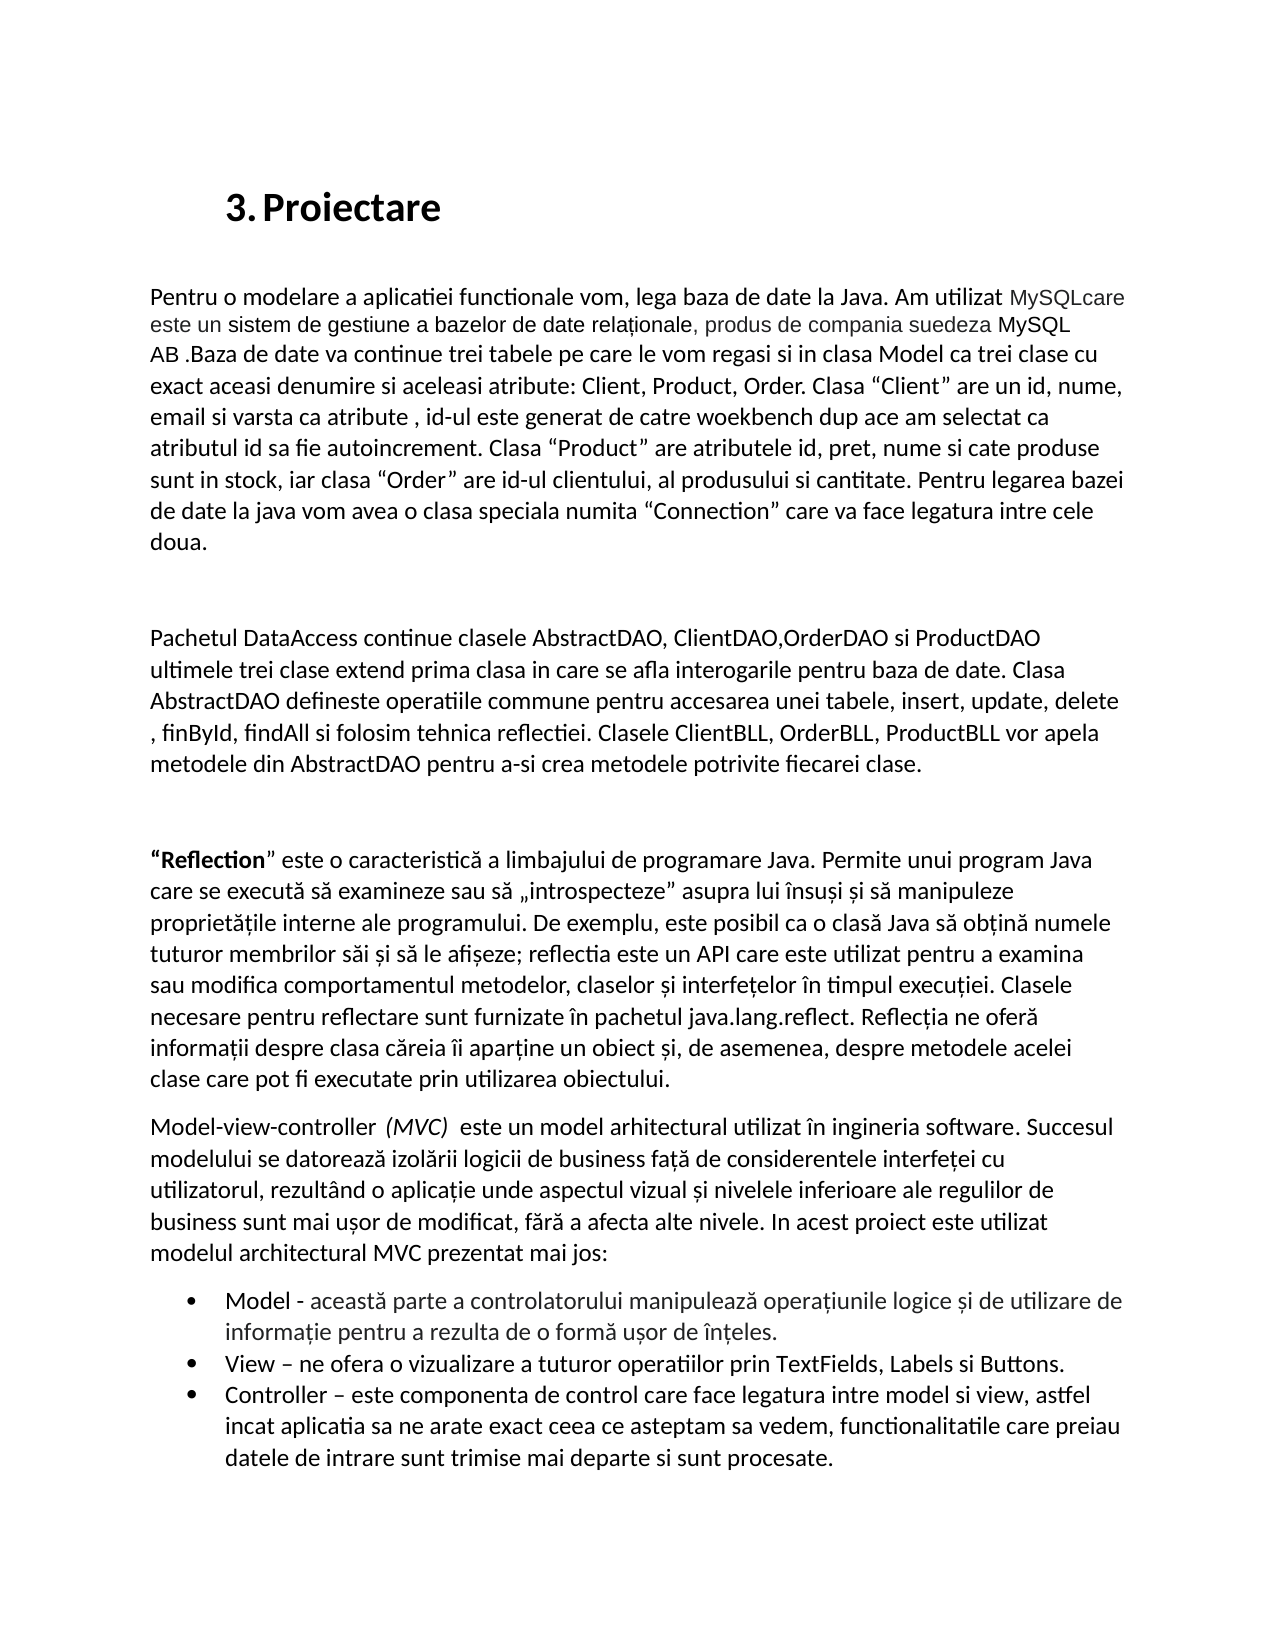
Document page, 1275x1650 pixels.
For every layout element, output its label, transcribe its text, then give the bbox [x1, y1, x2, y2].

list View – ne ofera o vizualizare a tuturor operatiilor prin TextFields, Labels si Buttons. [187, 1348, 1125, 1378]
list Controller – este componenta de control care face legatura intre model si view, astfel incat aplicatia sa ne arate exact ceea ce asteptam sa vedem, functionalitatile care preiau datele de intrare sunt trimise mai departe si sunt procesate. [187, 1379, 1125, 1472]
text Model-view-controller (MVC) este un model arhitectural utilizat în ingineria software. Succesul modelului se datorează izolării logicii de business față de considerentele interfeței cu utilizatorul, rezultând o aplicație unde aspectul vizual și nivelele inferioare ale regulilor de business sunt mai ușor de modificat, fără a afecta alte nivele. In acest proiect este utilizat modelul architectural MVC prezentat mai jos: [150, 1112, 1125, 1267]
text Pentru o modelare a aplicatiei functionale vom, lega baza de date la Java. Am utilizat MySQLcare este un sistem de gestiune a bazelor de date relaționale, produs de compania suedeza MySQL AB .Baza de date va continue trei tabele pe care le vom regasi si in clasa Model ca trei clase cu exact aceasi denumire si aceleasi atribute: Client, Product, Order. Clasa “Client” are un id, nume, email si varsta ca atribute , id-ul este generat de catre woekbench dup ace am selectat ca atributul id sa fie autoincrement. Clasa “Product” are atributele id, pret, nume si cate produse sunt in stock, iar clasa “Order” are id-ul clientului, al produsului si cantitate. Pentru legarea bazei de date la java vom avea o clasa speciala numita “Connection” care va face legatura intre cele doua. [150, 281, 1125, 557]
text “Reflection” este o caracteristică a limbajului de programare Java. Permite unui program Java care se execută să examineze sau să „introspecteze” asupra lui însuși și să manipuleze proprietățile interne ale programului. De exemplu, este posibil ca o clasă Java să obțină numele tuturor membrilor săi și să le afișeze; reflectia este un API care este utilizat pentru a examina sau modifica comportamentul metodelor, claselor și interfețelor în timpul execuției. Clasele necesare pentru reflectare sunt furnizate în pachetul java.lang.reflect. Reflecția ne oferă informații despre clasa căreia îi aparține un obiect și, de asemenea, despre metodele acelei clase care pot fi executate prin utilizarea obiectului. [150, 844, 1125, 1094]
list Proiectare [225, 181, 1125, 232]
text Pachetul DataAccess continue clasele AbstractDAO, ClientDAO,OrderDAO si ProductDAO ultimele trei clase extend prima clasa in care se afla interogarile pentru baza de date. Clasa AbstractDAO defineste operatiile commune pentru accesarea unei tabele, insert, update, delete , finById, findAll si folosim tehnica reflectiei. Clasele ClientBLL, OrderBLL, ProductBLL vor apela metodele din AbstractDAO pentru a-si crea metodele potrivite fiecarei clase. [150, 623, 1125, 778]
list Model - această parte a controlatorului manipulează operațiunile logice și de utilizare de informație pentru a rezulta de o formă ușor de înțeles. [187, 1285, 1125, 1347]
